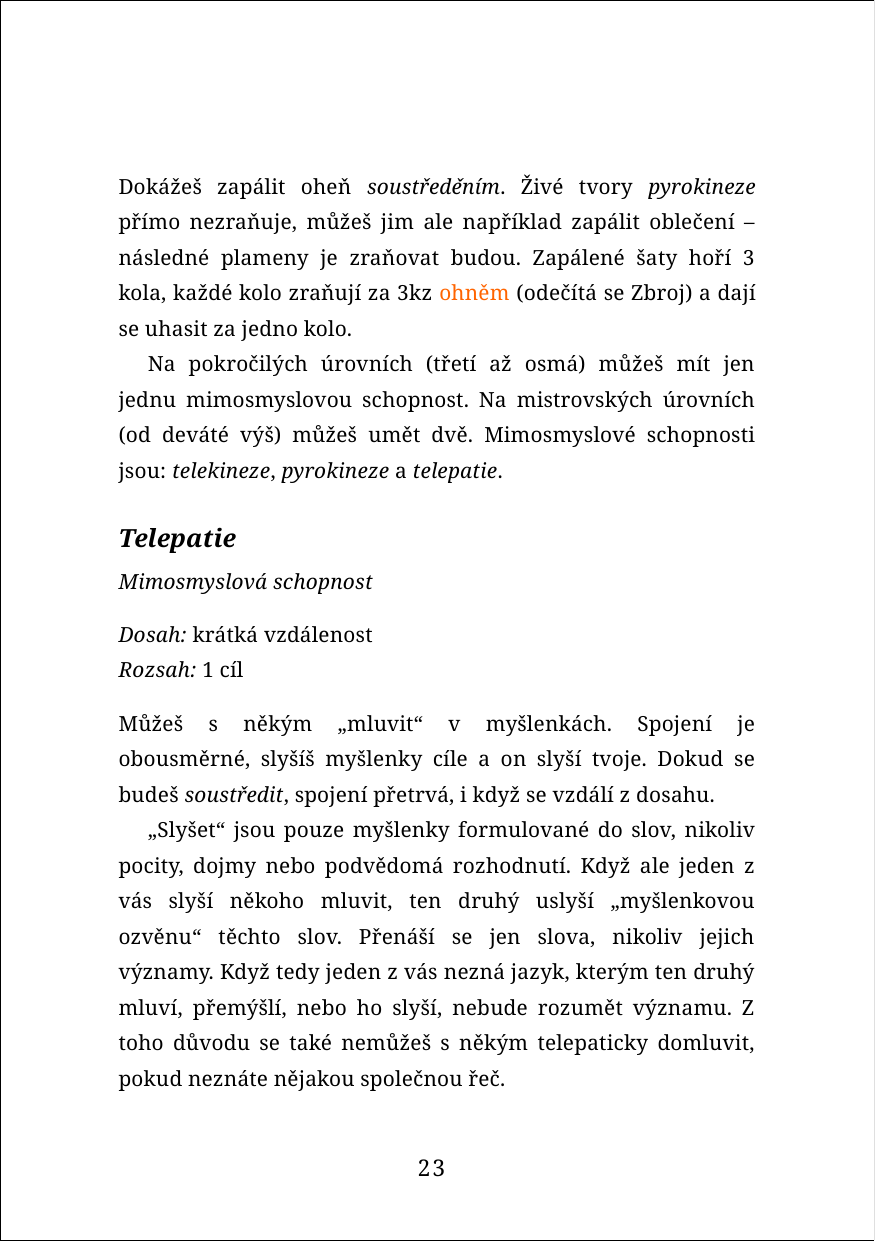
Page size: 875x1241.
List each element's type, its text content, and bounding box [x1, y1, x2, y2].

text Dosah: krátká vzdálenost Rozsah: 1 cíl [118, 620, 756, 684]
text Můžeš s někým „mluvit“ v myšlenkách. Spojení je obousměrné, slyšíš myšlenky cíle a on slyší tvoje. Dokud se budeš soustředit, spojení přetrvá, i když se vzdálí z dosahu. „Slyšet“ jsou pouze myšlenky formulované do slov, nikoliv pocity, dojmy nebo podvědomá rozhodnutí. Když ale jeden z vás slyší někoho mluvit, ten druhý uslyší „myšlenkovou ozvěnu“ těchto slov. Přenáší se jen slova, nikoliv jejich významy. Když tedy jeden z vás nezná jazyk, kterým ten druhý mluví, přemýšlí, nebo ho slyší, nebude rozumět významu. Z toho důvodu se také nemůžeš s někým telepaticky domluvit, pokud neznáte nějakou společnou řeč. [118, 709, 756, 1092]
subtitle Telepatie [118, 521, 756, 555]
text Mimosmyslová schopnost [118, 567, 756, 595]
text Dokážeš zapálit oheň soustředěním. Živé tvory pyrokineze přímo nezraňuje, můžeš jim ale například zapálit oblečení – následné plameny je zraňovat budou. Zapálené šaty hoří 3 kola, každé kolo zraňují za 3kz ohněm (odečítá se Zbroj) a dají se uhasit za jedno kolo. Na pokročilých úrovních (třetí až osmá) můžeš mít jen jednu mimosmyslovou schopnost. Na mistrovských úrovních (od deváté výš) můžeš umět dvě. Mimosmyslové schopnosti jsou: telekineze, pyrokineze a telepatie. [118, 172, 756, 484]
